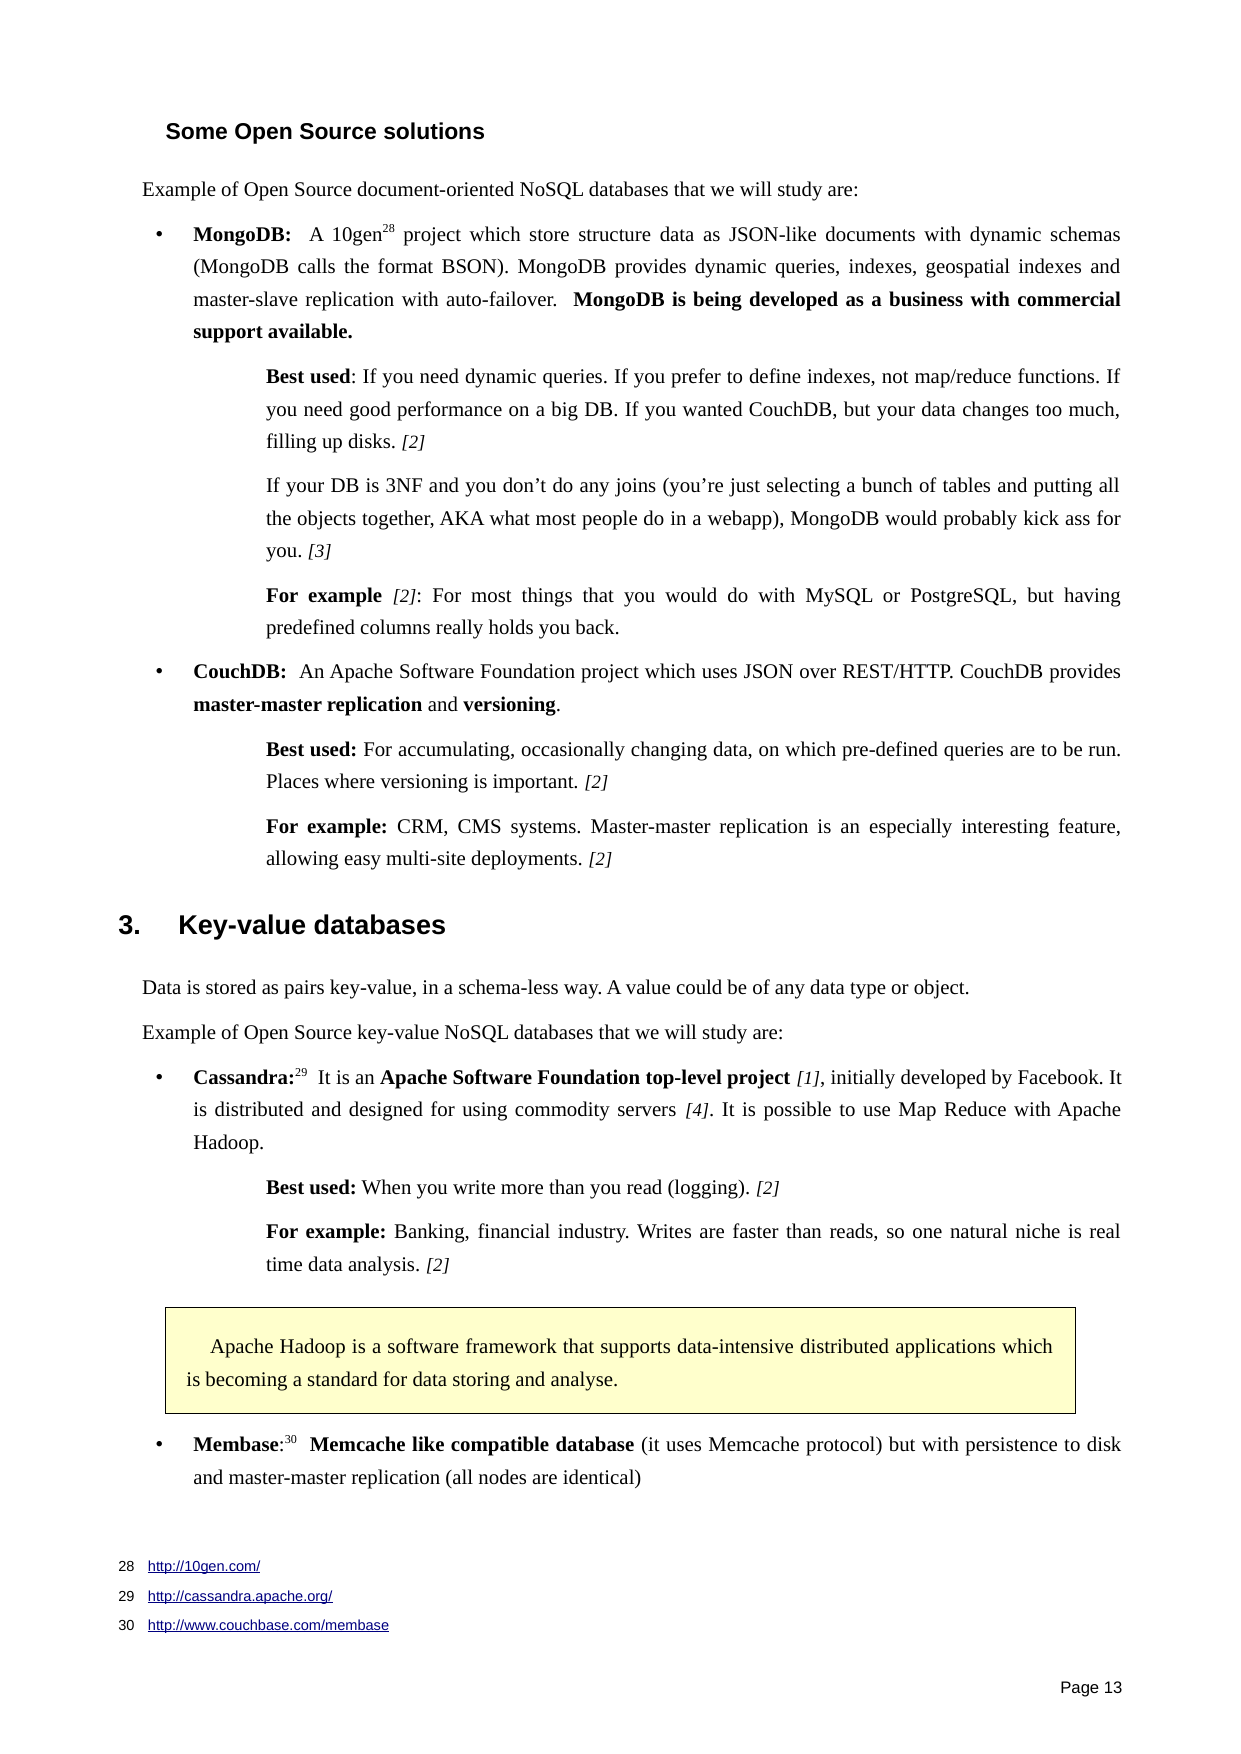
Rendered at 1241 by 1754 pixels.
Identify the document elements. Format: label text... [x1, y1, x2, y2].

text Example of Open Source key-value NoSQL databases that we will study are: [118, 1013, 1122, 1046]
text Example of Open Source document-oriented NoSQL databases that we will study are: [118, 170, 1122, 202]
list CouchDB: An Apache Software Foundation project which uses JSON over REST/HTTP. CouchDB provides master-master replication and versioning. [156, 653, 1122, 718]
list Cassandra: It is an Apache Software Foundation top-level project [1], initially developed by Facebook. It is distributed and designed for using commodity servers [4]. It is possible to use Map Reduce with Apache Hadoop. [156, 1058, 1122, 1156]
subtitle Key-value databases [118, 909, 1122, 940]
text If your DB is 3NF and you don’t do any joins (you’re just selecting a bunch of tables and putting all the objects together, AKA what most people do in a webapp), MongoDB would probably kick ass for you. [3] [266, 467, 1122, 564]
text Apache Hadoop is a software framework that supports data-intensive distributed applications which is becoming a standard for data storing and analyse. [166, 1308, 1075, 1413]
text For example: CRM, CMS systems. Master-master replication is an especially interesting feature, allowing easy multi-site deployments. [2] [266, 807, 1122, 872]
text Best used: When you write more than you read (logging). [2] [266, 1168, 1122, 1201]
text Best used: If you need dynamic queries. If you prefer to define indexes, not map/reduce functions. If you need good performance on a big DB. If you wanted CouchDB, but your data changes too much, filling up disks. [2] [266, 357, 1122, 455]
list Membase: Memcache like compatible database (it uses Memcache protocol) but with persistence to disk and master-master replication (all nodes are identical) [156, 1426, 1122, 1491]
text For example [2]: For most things that you would do with MySQL or PostgreSQL, but having predefined columns really holds you back. [266, 576, 1122, 641]
list http://10gen.com/ [118, 1548, 1122, 1577]
text Data is stored as pairs key-value, in a schema-less way. A value could be of any data type or object. [118, 968, 1122, 1001]
list http://cassandra.apache.org/ [118, 1577, 1122, 1607]
list http://www.couchbase.com/membase [118, 1607, 1122, 1636]
text Best used: For accumulating, occasionally changing data, on which pre-defined queries are to be run. Places where versioning is important. [2] [266, 730, 1122, 795]
text For example: Banking, financial industry. Writes are faster than reads, so one natural niche is real time data analysis. [2] [266, 1212, 1122, 1277]
subtitle Some Open Source solutions [165, 118, 1122, 144]
list MongoDB: A 10gen project which store structure data as JSON-like documents with dynamic schemas (MongoDB calls the format BSON). MongoDB provides dynamic queries, indexes, geospatial indexes and master-slave replication with auto-failover. MongoDB is being developed as a business with commercial support available. [156, 215, 1122, 345]
